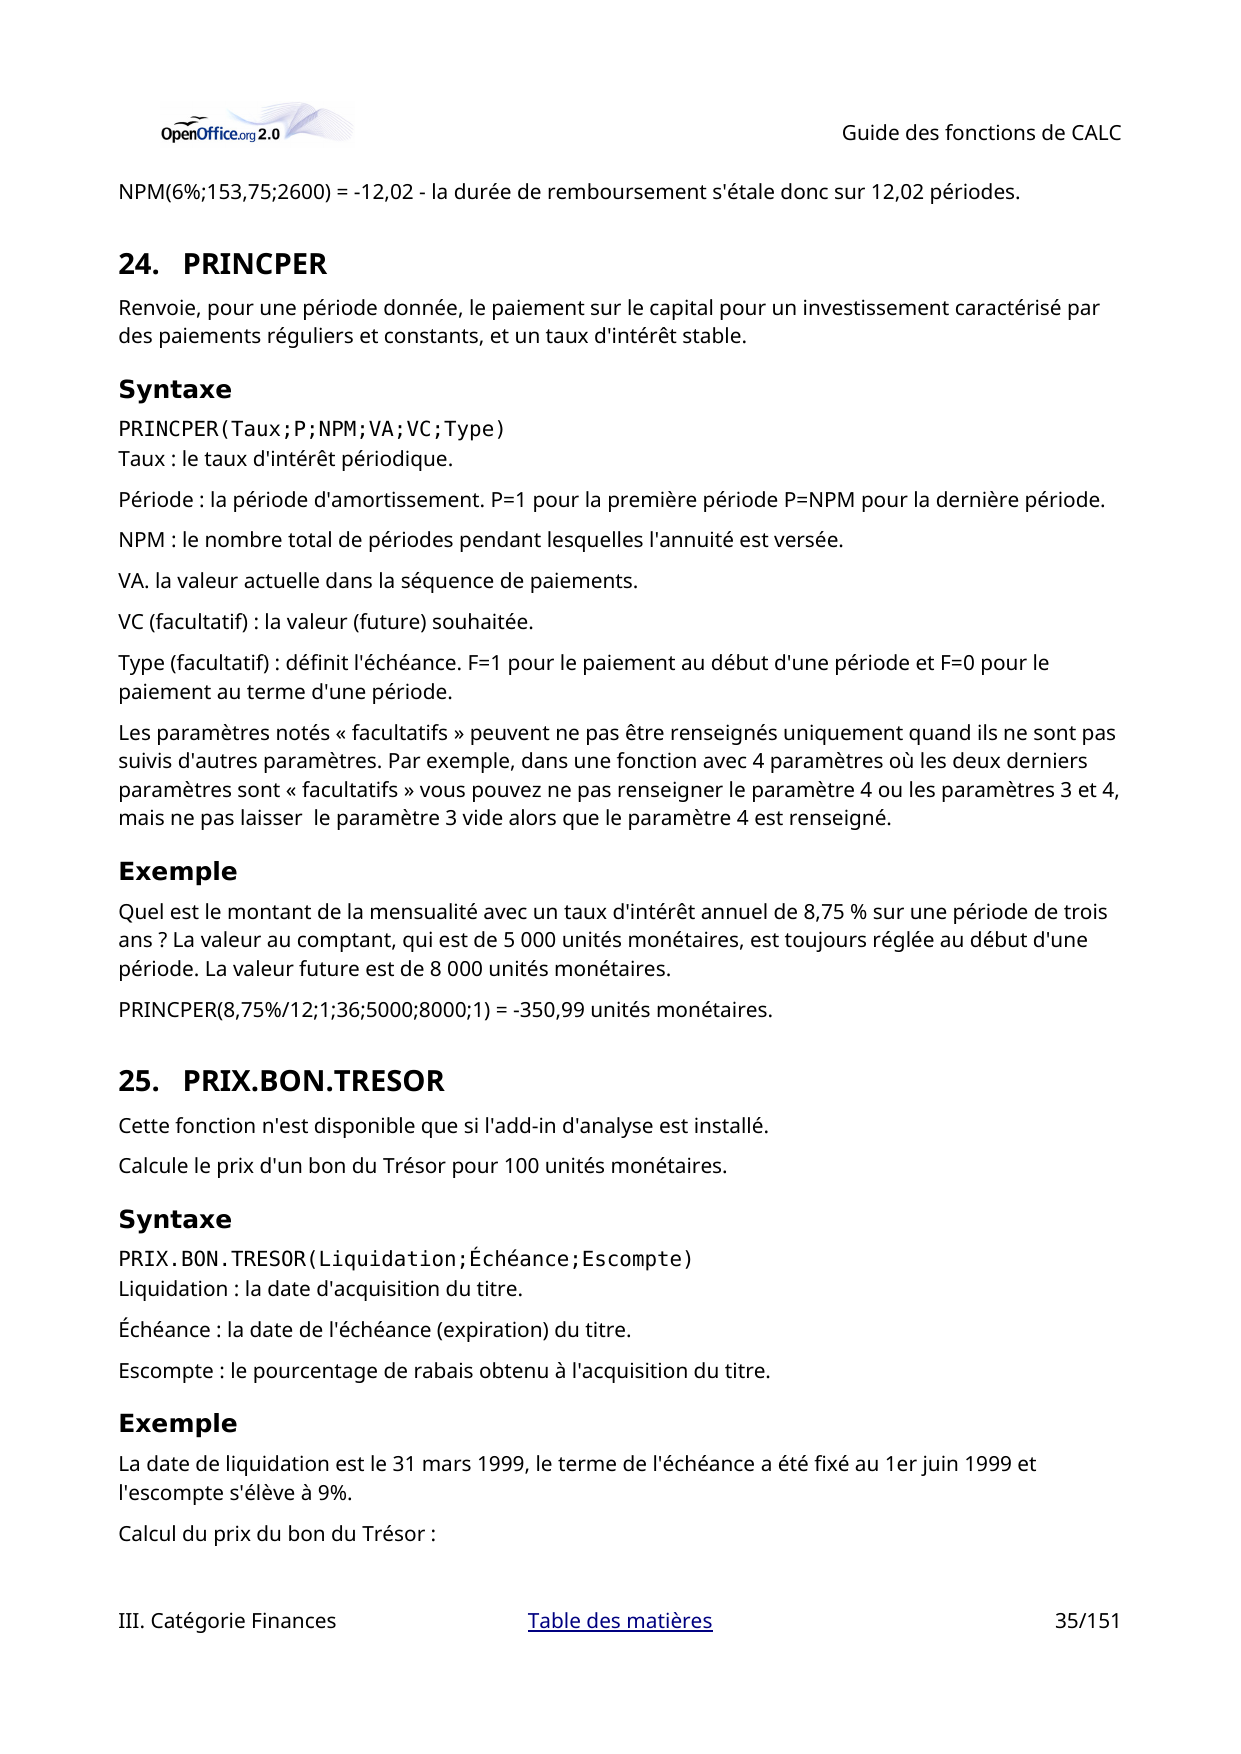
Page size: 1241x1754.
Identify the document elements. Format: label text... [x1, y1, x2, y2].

text Calcule le prix d'un bon du Trésor pour 100 unités monétaires. [118, 1152, 1122, 1180]
text Liquidation : la date d'acquisition du titre. [118, 1274, 1122, 1302]
text Type (facultatif) : définit l'échéance. F=1 pour le paiement au début d'une période et F=0 pour le paiement au terme d'une période. [118, 648, 1122, 705]
subtitle Exemple [118, 1410, 1122, 1439]
text Les paramètres notés « facultatifs » peuvent ne pas être renseignés uniquement quand ils ne sont pas suivis d'autres paramètres. Par exemple, dans une fonction avec 4 paramètres où les deux derniers paramètres sont « facultatifs » vous pouvez ne pas renseigner le paramètre 4 ou les paramètres 3 et 4, mais ne pas laisser le paramètre 3 vide alors que le paramètre 4 est renseigné. [118, 718, 1122, 832]
text Escompte : le pourcentage de rabais obtenu à l'acquisition du titre. [118, 1356, 1122, 1384]
text Renvoie, pour une période donnée, le paiement sur le capital pour un investissement caractérisé par des paiements réguliers et constants, et un taux d'intérêt stable. [118, 293, 1122, 350]
subtitle Syntaxe [118, 376, 1122, 405]
text La date de liquidation est le 31 mars 1999, le terme de l'échéance a été fixé au 1er juin 1999 et l'escompte s'élève à 9%. [118, 1449, 1122, 1506]
text PRIX.BON.TRESOR(Liquidation;Échéance;Escompte) [118, 1247, 1122, 1272]
text Quel est le montant de la mensualité avec un taux d'intérêt annuel de 8,75 % sur une période de trois ans ? La valeur au comptant, qui est de 5 000 unités monétaires, est toujours réglée au début d'une période. La valeur future est de 8 000 unités monétaires. [118, 897, 1122, 982]
text NPM(6%;153,75;2600) = -12,02 - la durée de remboursement s'étale donc sur 12,02 périodes. [118, 177, 1122, 206]
subtitle PRINCPER [118, 243, 1122, 283]
text Calcul du prix du bon du Trésor : [118, 1519, 1122, 1547]
text Cette fonction n'est disponible que si l'add-in d'analyse est installé. [118, 1111, 1122, 1139]
text NPM : le nombre total de périodes pendant lesquelles l'annuité est versée. [118, 526, 1122, 554]
text Période : la période d'amortissement. P=1 pour la première période P=NPM pour la dernière période. [118, 485, 1122, 513]
text VA. la valeur actuelle dans la séquence de paiements. [118, 567, 1122, 595]
text Échéance : la date de l'échéance (expiration) du titre. [118, 1315, 1122, 1343]
subtitle PRIX.BON.TRESOR [118, 1061, 1122, 1100]
text PRINCPER(8,75%/12;1;36;5000;8000;1) = -350,99 unités monétaires. [118, 995, 1122, 1023]
subtitle Exemple [118, 857, 1122, 886]
text VC (facultatif) : la valeur (future) souhaitée. [118, 607, 1122, 636]
text Taux : le taux d'intérêt périodique. [118, 444, 1122, 472]
text PRINCPER(Taux;P;NPM;VA;VC;Type) [118, 417, 1122, 442]
subtitle Syntaxe [118, 1206, 1122, 1235]
